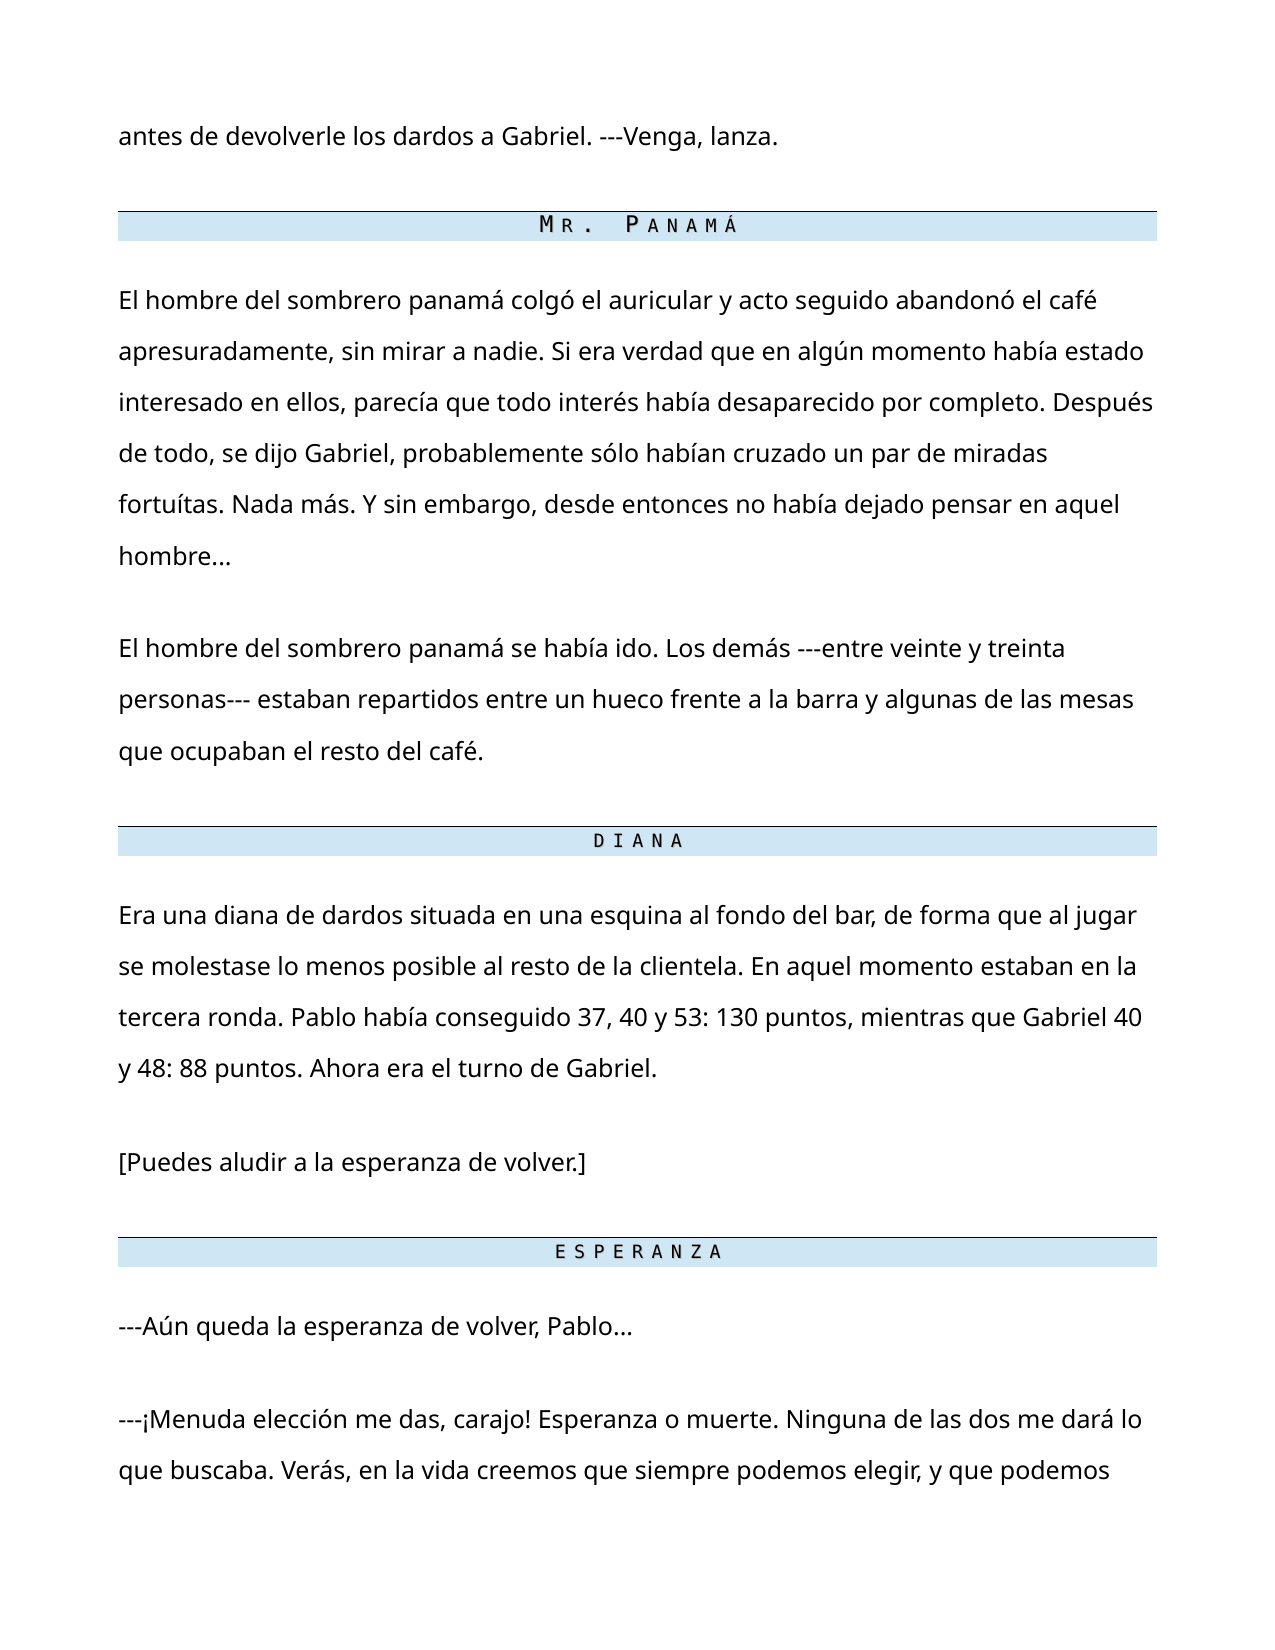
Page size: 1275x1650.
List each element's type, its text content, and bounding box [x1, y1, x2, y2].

text [Puedes aludir a la esperanza de volver.] [118, 1144, 1157, 1178]
text ---Aún queda la esperanza de volver, Pablo... [118, 1309, 1157, 1343]
text El hombre del sombrero panamá se había ido. Los demás ---entre veinte y treinta personas--- estaban repartidos entre un hueco frente a la barra y algunas de las mesas que ocupaban el resto del café. [118, 631, 1157, 767]
text El hombre del sombrero panamá colgó el auricular y acto seguido abandonó el café apresuradamente, sin mirar a nadie. Si era verdad que en algún momento había estado interesado en ellos, parecía que todo interés había desaparecido por completo. Después de todo, se dijo Gabriel, probablemente sólo habían cruzado un par de miradas fortuítas. Nada más. Y sin embargo, desde entonces no había dejado pensar en aquel hombre... [118, 283, 1157, 572]
text Era una diana de dardos situada en una esquina al fondo del bar, de forma que al jugar se molestase lo menos posible al resto de la clientela. En aquel momento estaban en la tercera ronda. Pablo había conseguido 37, 40 y 53: 130 puntos, mientras que Gabriel 40 y 48: 88 puntos. Ahora era el turno de Gabriel. [118, 898, 1157, 1085]
text ---¡Menuda elección me das, carajo! Esperanza o muerte. Ninguna de las dos me dará lo que buscaba. Verás, en la vida creemos que siempre podemos elegir, y que podemos [118, 1402, 1157, 1487]
text diana [118, 827, 1157, 856]
text Mr. Panamá [118, 212, 1157, 241]
text esperanza [118, 1238, 1157, 1267]
text antes de devolverle los dardos a Gabriel. ---Venga, lanza. [118, 118, 1157, 152]
